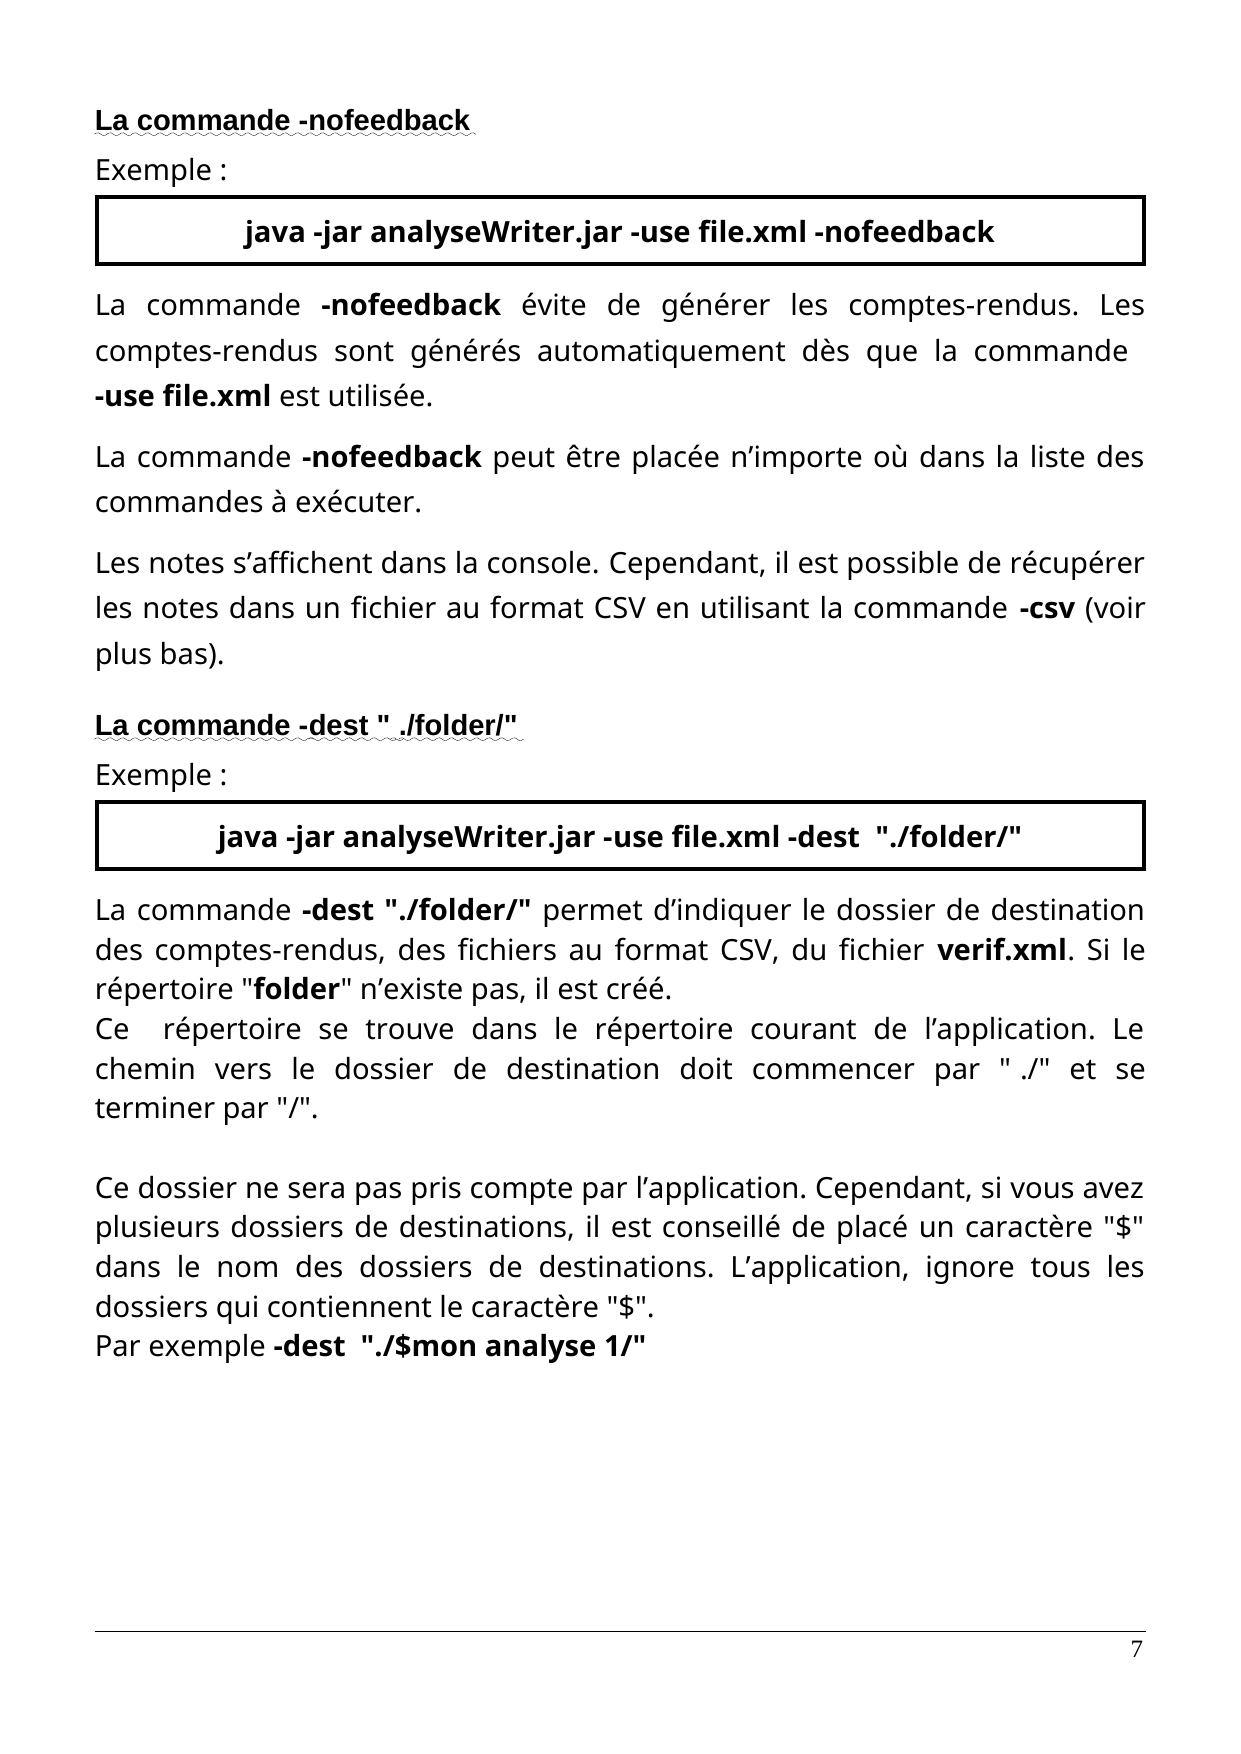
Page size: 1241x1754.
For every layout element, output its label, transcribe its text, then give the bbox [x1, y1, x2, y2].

text java -jar analyseWriter.jar -use file.xml -nofeedback [99, 199, 1142, 262]
text La commande -nofeedback peut être placée n’importe où dans la liste des commandes à exécuter. [94, 436, 1146, 521]
text Exemple : [94, 149, 1146, 189]
text La commande -dest "./folder/" permet d’indiquer le dossier de destination des comptes-rendus, des fichiers au format CSV, du fichier verif.xml. Si le répertoire "folder" n’existe pas, il est créé. [94, 889, 1146, 1008]
subtitle La commande -dest " ./folder/" [94, 708, 1146, 742]
text La commande -nofeedback évite de générer les comptes-rendus. Les comptes-rendus sont générés automatiquement dès que la commande -use file.xml est utilisée. [94, 284, 1146, 415]
text Ce dossier ne sera pas pris compte par l’application. Cependant, si vous avez plusieurs dossiers de destinations, il est conseillé de placé un caractère "$" dans le nom des dossiers de destinations. L’application, ignore tous les dossiers qui contiennent le caractère "$". [94, 1167, 1146, 1326]
text Les notes s’affichent dans la console. Cependant, il est possible de récupérer les notes dans un fichier au format CSV en utilisant la commande -csv (voir plus bas). [94, 542, 1146, 673]
subtitle La commande -nofeedback [94, 103, 1146, 137]
text Par exemple -dest "./$mon analyse 1/" [94, 1326, 1146, 1365]
text java -jar analyseWriter.jar -use file.xml -dest "./folder/" [99, 804, 1142, 867]
text Ce répertoire se trouve dans le répertoire courant de l’application. Le chemin vers le dossier de destination doit commencer par " ./" et se terminer par "/". [94, 1008, 1146, 1127]
text Exemple : [94, 754, 1146, 794]
